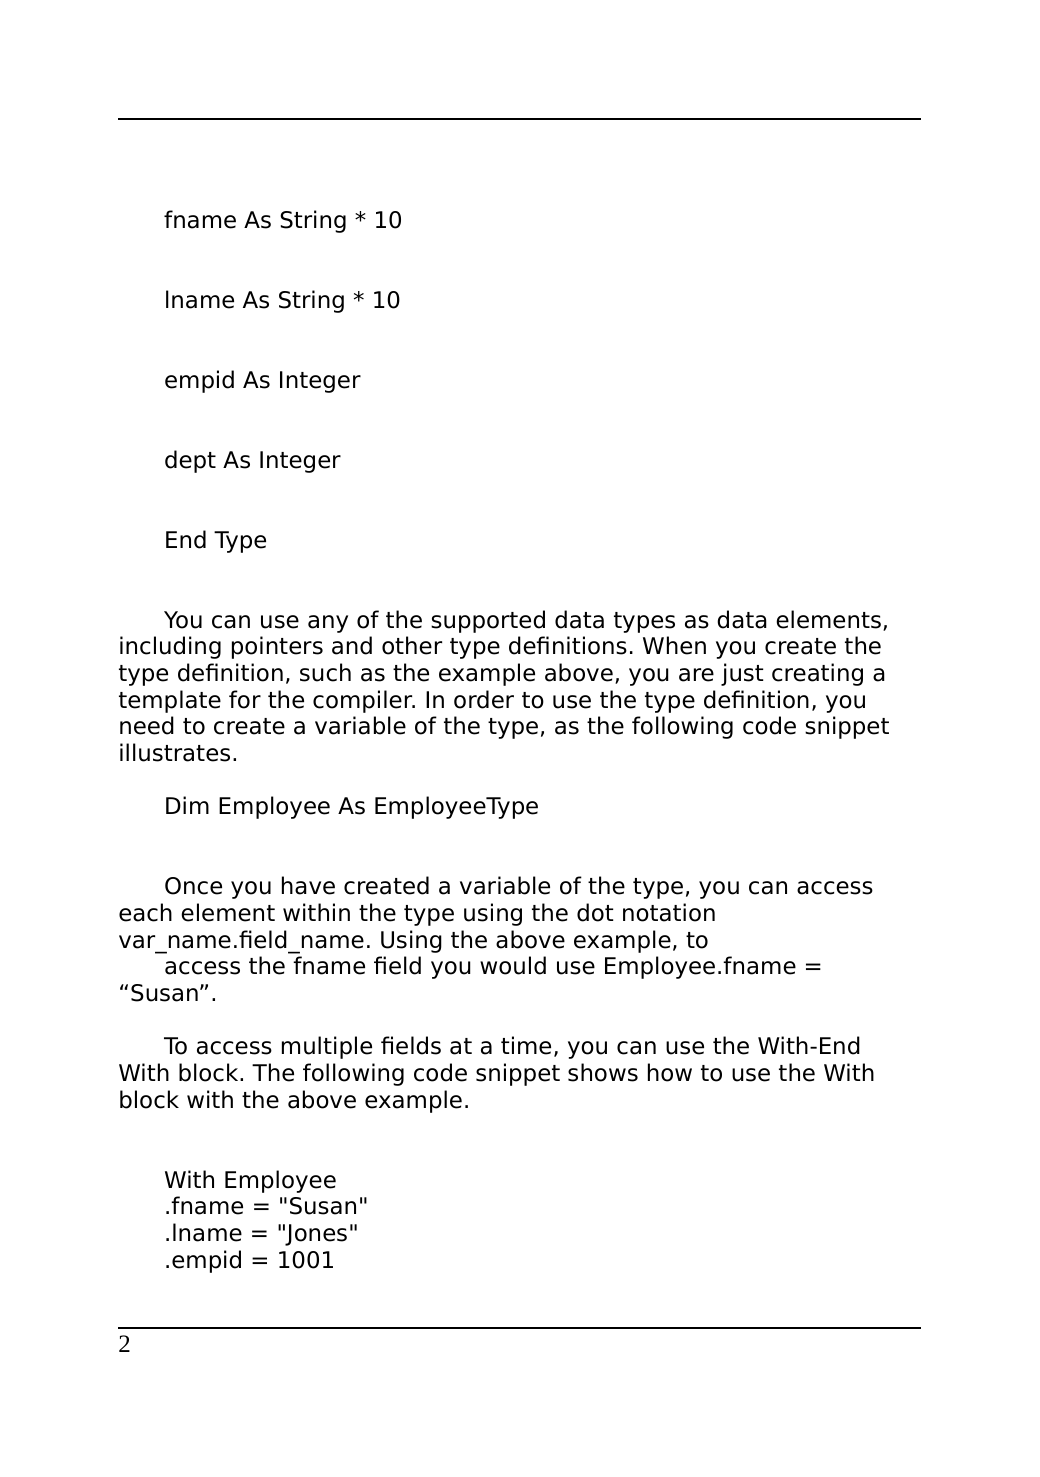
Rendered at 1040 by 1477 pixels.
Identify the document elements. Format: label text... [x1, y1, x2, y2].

text .fname = "Susan" [118, 1193, 921, 1220]
text End Type [118, 527, 921, 553]
text Dim Employee As EmployeeType [118, 793, 921, 820]
text dept As Integer [118, 447, 921, 473]
text access the fname field you would use Employee.fname = “Susan”. [118, 953, 921, 1007]
text You can use any of the supported data types as data elements, including pointers and other type definitions. When you create the type definition, such as the example above, you are just creating a template for the compiler. In order to use the type definition, you need to create a variable of the type, as the following code snippet illustrates. [118, 607, 921, 767]
text lname As String * 10 [118, 287, 921, 313]
text With Employee [118, 1167, 921, 1193]
text fname As String * 10 [118, 207, 921, 233]
text .empid = 1001 [118, 1247, 921, 1273]
text To access multiple fields at a time, you can use the With-End With block. The following code snippet shows how to use the With block with the above example. [118, 1033, 921, 1113]
text empid As Integer [118, 367, 921, 393]
text Once you have created a variable of the type, you can access each element within the type using the dot notation var_name.field_name. Using the above example, to [118, 873, 921, 953]
text .lname = "Jones" [118, 1220, 921, 1247]
